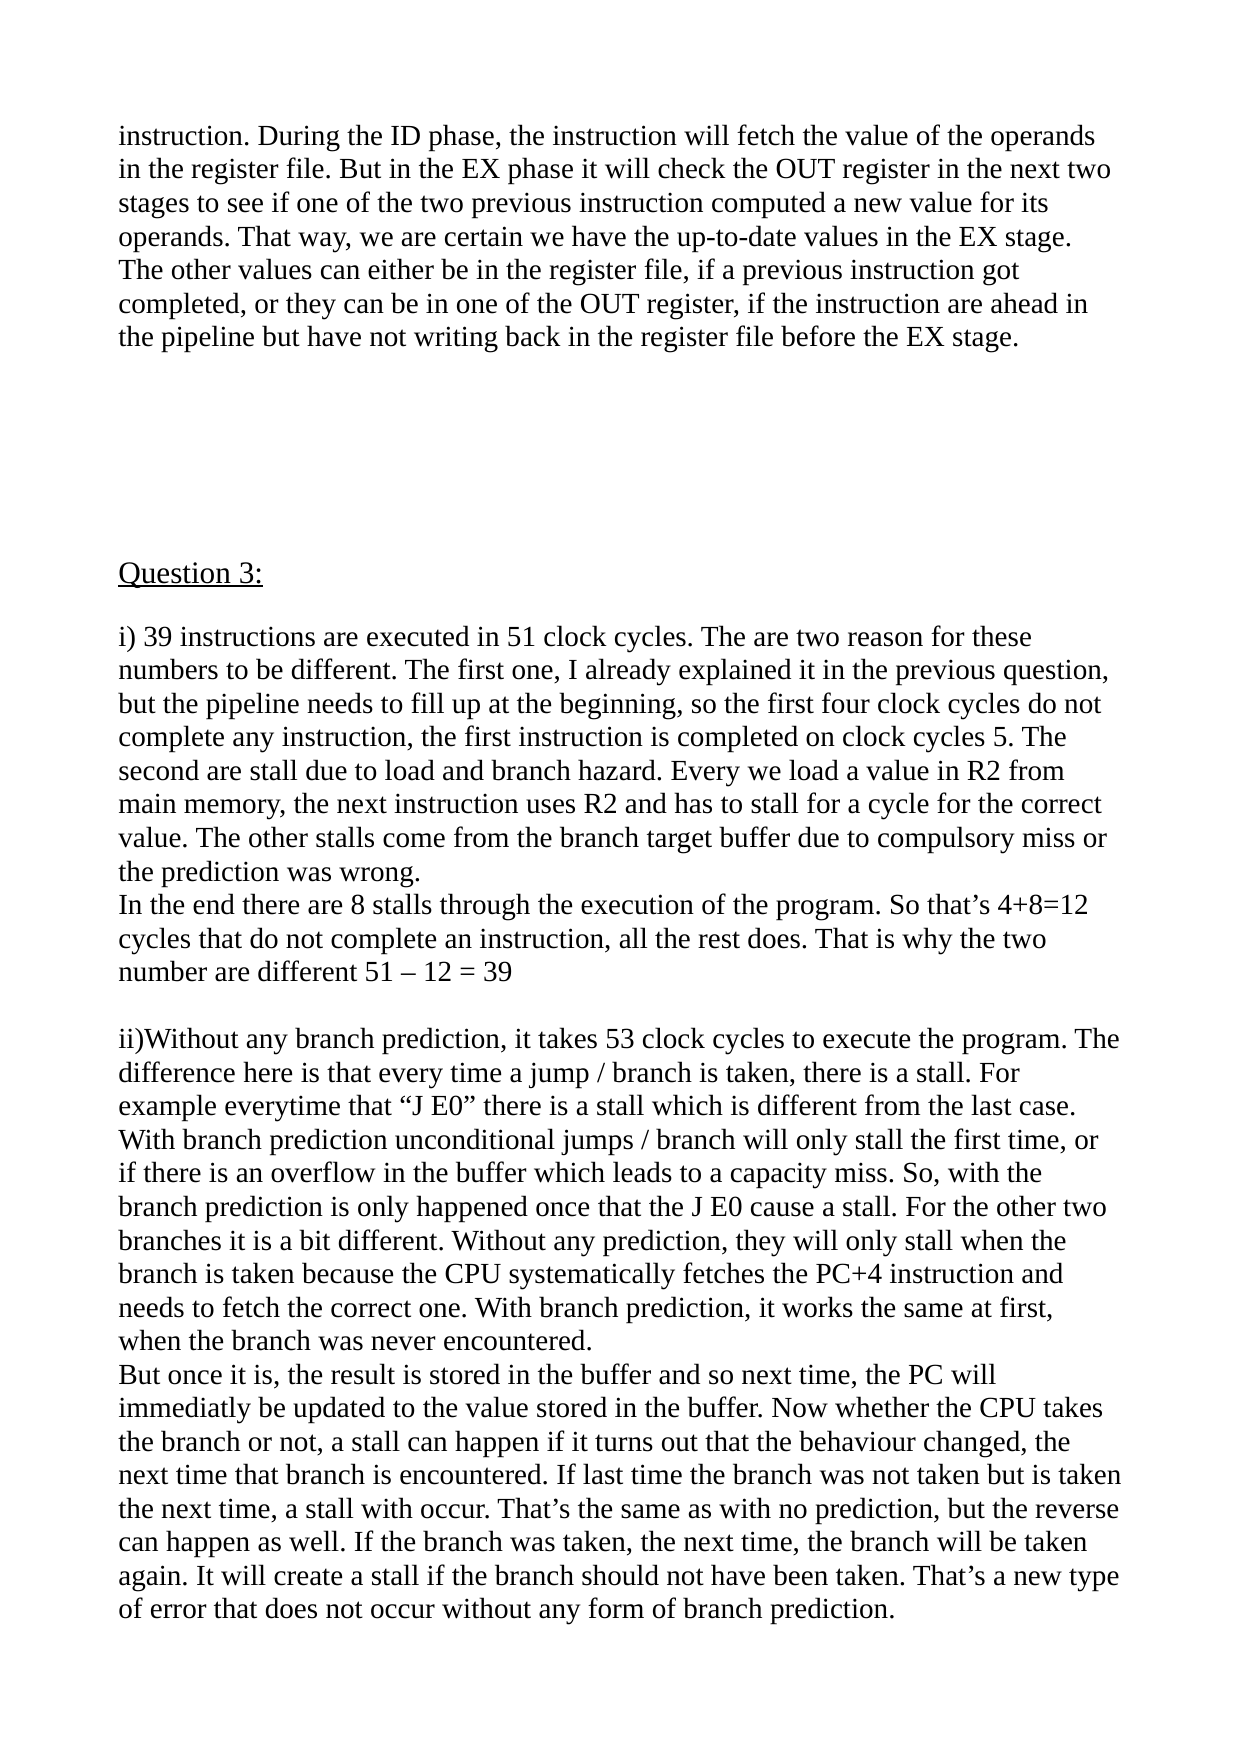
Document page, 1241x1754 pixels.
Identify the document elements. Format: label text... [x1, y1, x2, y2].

text But once it is, the result is stored in the buffer and so next time, the PC will immediatly be updated to the value stored in the buffer. Now whether the CPU takes the branch or not, a stall can happen if it turns out that the behaviour changed, the next time that branch is encountered. If last time the branch was not taken but is taken the next time, a stall with occur. That’s the same as with no prediction, but the reverse can happen as well. If the branch was taken, the next time, the branch will be taken again. It will create a stall if the branch should not have been taken. That’s a new type of error that does not occur without any form of branch prediction. [118, 1357, 1122, 1625]
text instruction. During the ID phase, the instruction will fetch the value of the operands in the register file. But in the EX phase it will check the OUT register in the next two stages to see if one of the two previous instruction computed a new value for its operands. That way, we are certain we have the up-to-date values in the EX stage. The other values can either be in the register file, if a previous instruction got completed, or they can be in one of the OUT register, if the instruction are ahead in the pipeline but have not writing back in the register file before the EX stage. [118, 118, 1122, 353]
text In the end there are 8 stalls through the execution of the program. So that’s 4+8=12 cycles that do not complete an instruction, all the rest does. That is why the two number are different 51 – 12 = 39 [118, 887, 1122, 988]
text Question 3: [118, 554, 1122, 590]
text ii)Without any branch prediction, it takes 53 clock cycles to execute the program. The difference here is that every time a jump / branch is taken, there is a stall. For example everytime that “J E0” there is a stall which is different from the last case. With branch prediction unconditional jumps / branch will only stall the first time, or if there is an overflow in the buffer which leads to a capacity miss. So, with the branch prediction is only happened once that the J E0 cause a stall. For the other two branches it is a bit different. Without any prediction, they will only stall when the branch is taken because the CPU systematically fetches the PC+4 instruction and needs to fetch the correct one. With branch prediction, it works the same at first, when the branch was never encountered. [118, 1021, 1122, 1357]
text i) 39 instructions are executed in 51 clock cycles. The are two reason for these numbers to be different. The first one, I already explained it in the previous question, but the pipeline needs to fill up at the beginning, so the first four clock cycles do not complete any instruction, the first instruction is completed on clock cycles 5. The second are stall due to load and branch hazard. Every we load a value in R2 from main memory, the next instruction uses R2 and has to stall for a cycle for the correct value. The other stalls come from the branch target buffer due to compulsory miss or the prediction was wrong. [118, 619, 1122, 887]
